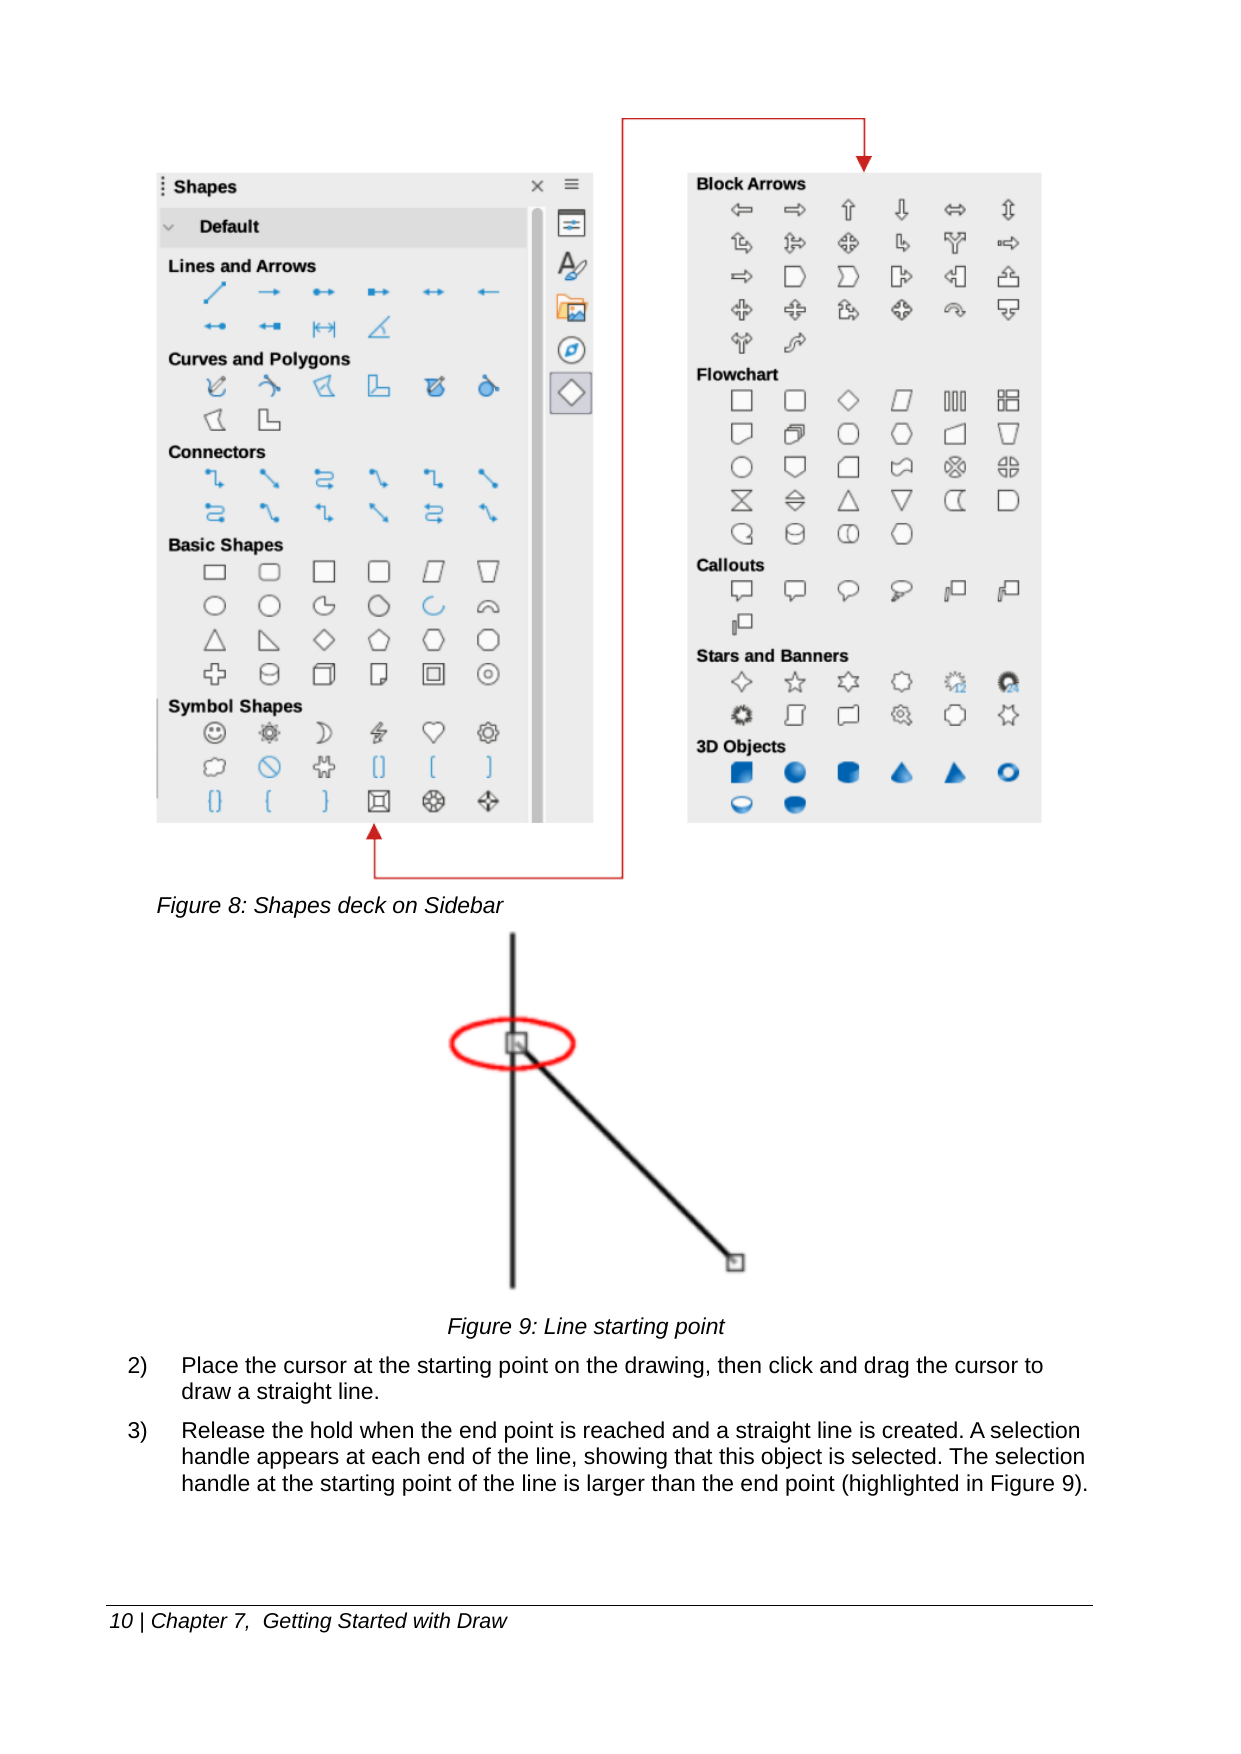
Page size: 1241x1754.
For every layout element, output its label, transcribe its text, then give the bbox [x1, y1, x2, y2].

picture [447, 930, 752, 1301]
list Release the hold when the end point is reached and a straight line is created. A selection handle appears at each end of the line, showing that this object is selected. The selection handle at the starting point of the line is larger than the end point (highlighted in Figure 9). [148, 1417, 1093, 1496]
text Figure 8: Shapes deck on Sidebar [156, 892, 1042, 918]
list Place the cursor at the starting point on the drawing, then click and drag the cursor to draw a straight line. [148, 1352, 1093, 1404]
text Figure 9: Line starting point [447, 1313, 752, 1339]
picture [156, 118, 1043, 880]
